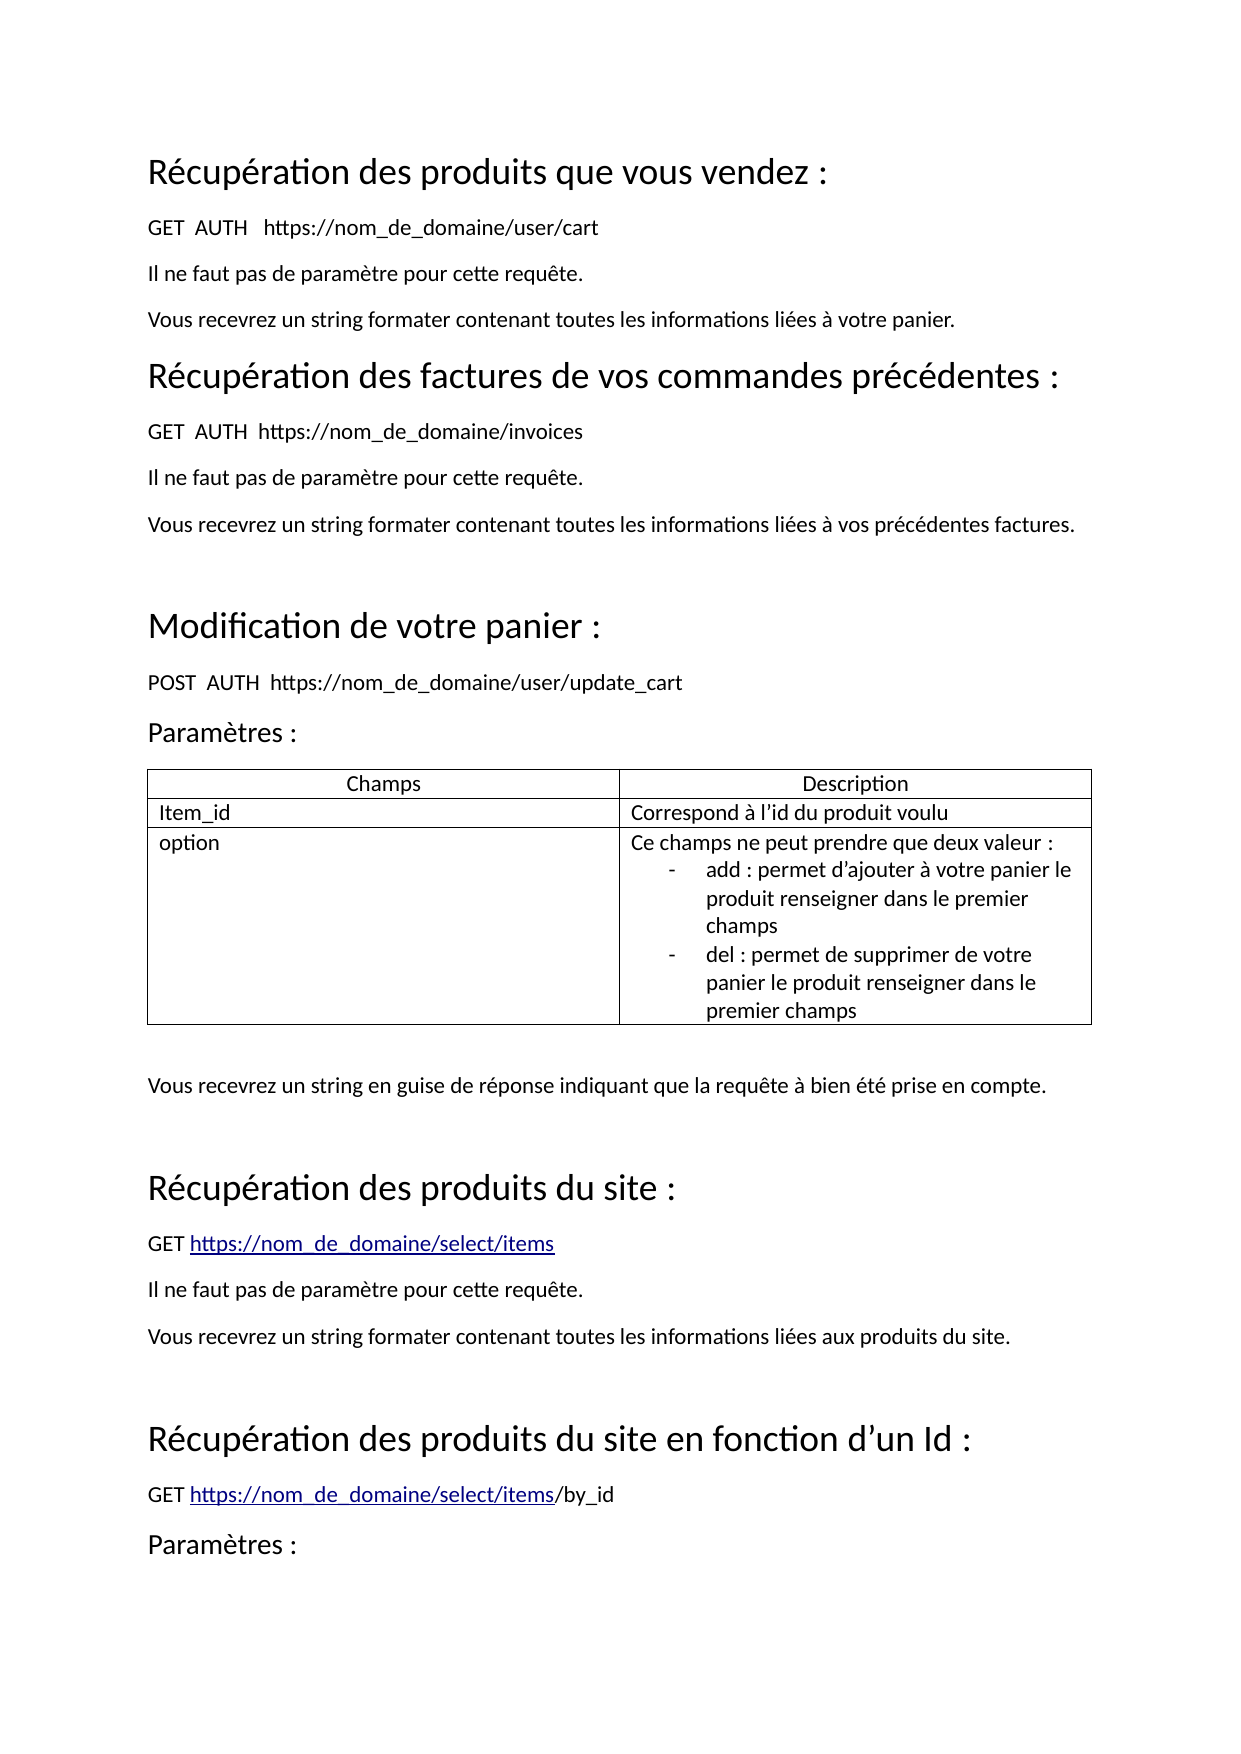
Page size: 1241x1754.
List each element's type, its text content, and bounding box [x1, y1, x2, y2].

text Récupération des produits du site en fonction d’un Id : [148, 1414, 1093, 1460]
text POST AUTH https://nom_de_domaine/user/update_cart [148, 668, 1093, 696]
text Il ne faut pas de paramètre pour cette requête. [148, 1275, 1093, 1303]
text Modification de votre panier : [148, 602, 1093, 648]
text Paramètres : [148, 1526, 1093, 1562]
text Vous recevrez un string formater contenant toutes les informations liées à votre panier. [148, 306, 1093, 333]
table_cell Ce champs ne peut prendre que deux valeur : add : permet d’ajouter à votre panier le produit renseigner dans le premier champs del : permet de supprimer de votre panier le produit renseigner dans le premier champs [620, 828, 1091, 1024]
text Il ne faut pas de paramètre pour cette requête. [148, 463, 1093, 491]
table_cell Item_id [148, 799, 619, 827]
table_cell Correspond à l’id du produit voulu [620, 799, 1091, 827]
text Paramètres : [148, 714, 1093, 750]
text Récupération des produits du site : [148, 1164, 1093, 1210]
text Vous recevrez un string en guise de réponse indiquant que la requête à bien été prise en compte. [148, 1071, 1093, 1099]
text Vous recevrez un string formater contenant toutes les informations liées à vos précédentes factures. [148, 510, 1093, 538]
text Vous recevrez un string formater contenant toutes les informations liées aux produits du site. [148, 1322, 1093, 1350]
text GET https://nom_de_domaine/select/items/by_id [148, 1480, 1093, 1508]
table_cell option [148, 828, 619, 1024]
text GET https://nom_de_domaine/select/items [148, 1229, 1093, 1257]
text Il ne faut pas de paramètre pour cette requête. [148, 259, 1093, 287]
text GET AUTH https://nom_de_domaine/user/cart [148, 213, 1093, 241]
table_header Description [620, 770, 1091, 797]
text Récupération des produits que vous vendez : [148, 148, 1093, 193]
text GET AUTH https://nom_de_domaine/invoices [148, 417, 1093, 445]
table_header Champs [148, 770, 619, 797]
text Récupération des factures de vos commandes précédentes : [148, 352, 1093, 398]
